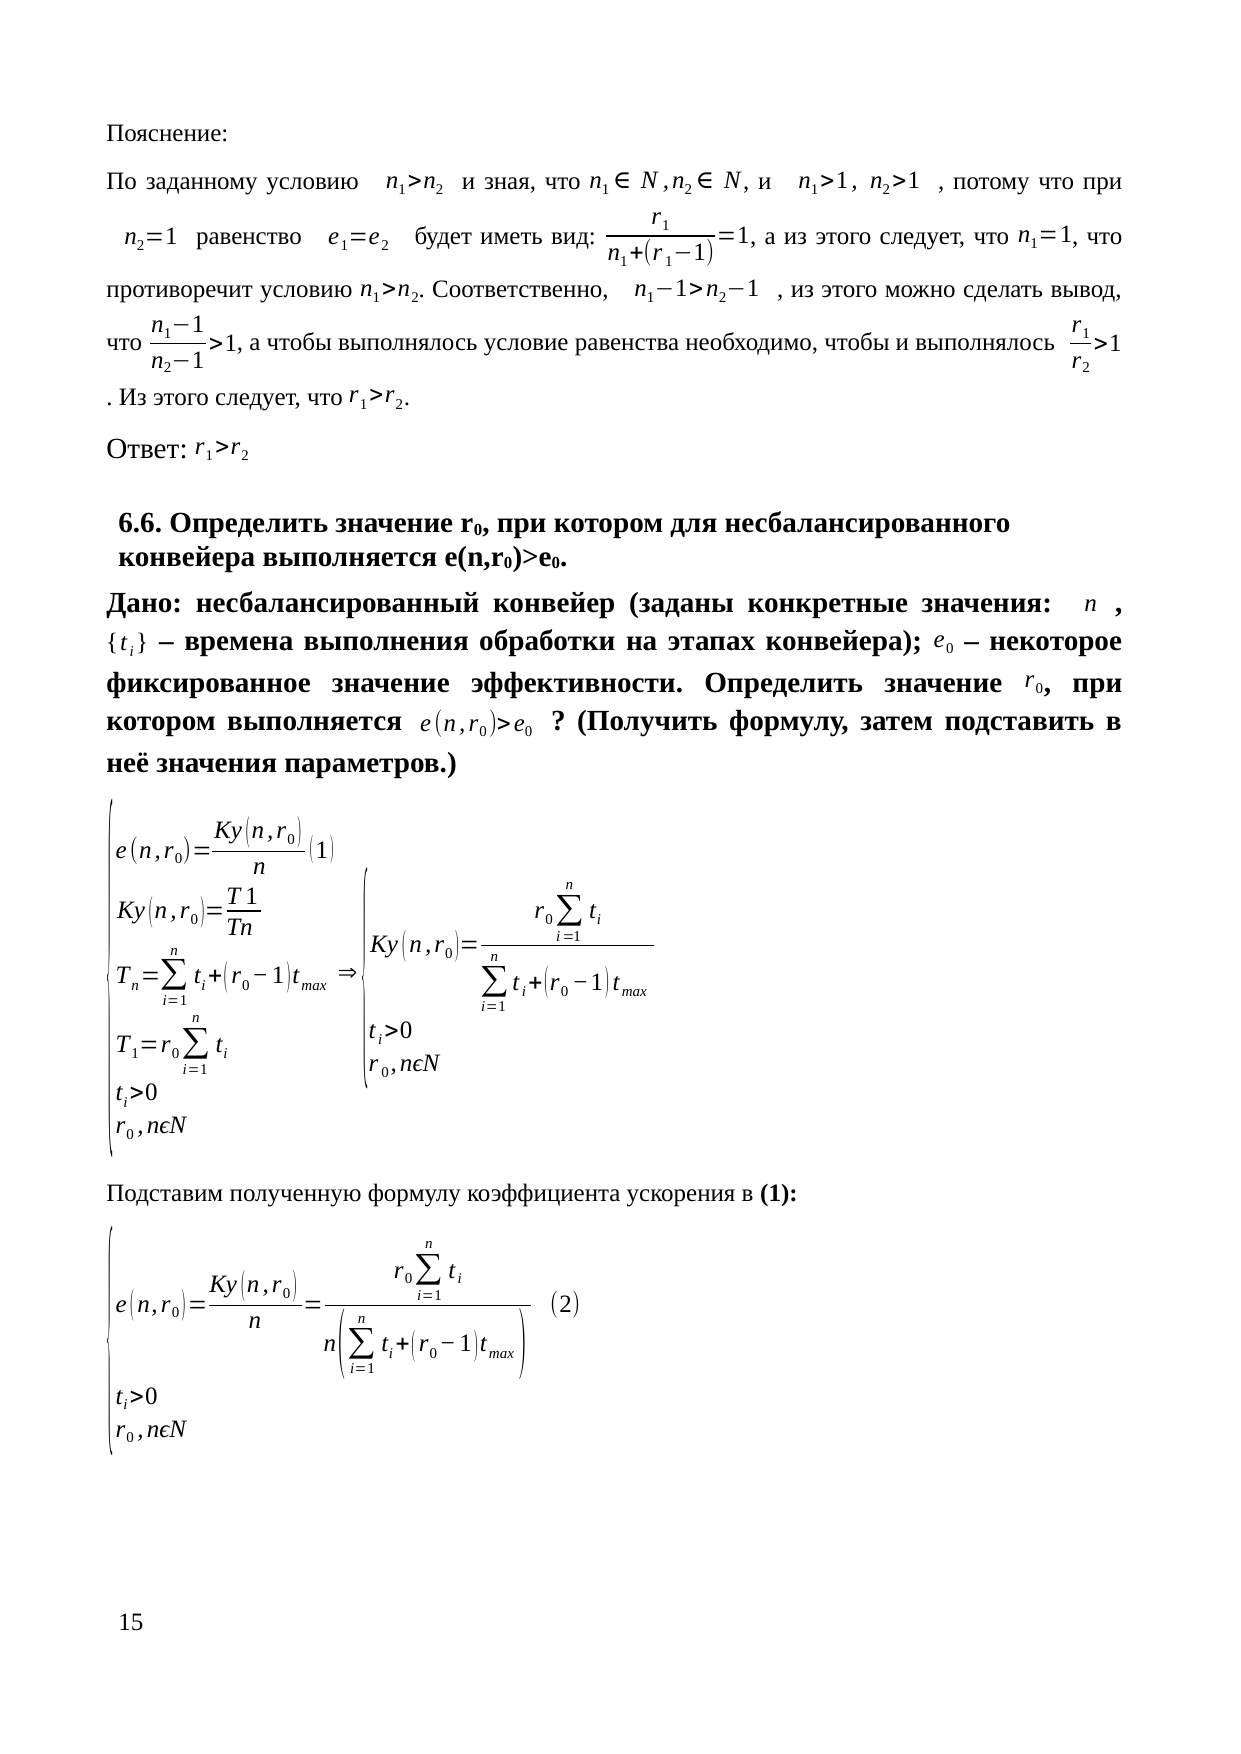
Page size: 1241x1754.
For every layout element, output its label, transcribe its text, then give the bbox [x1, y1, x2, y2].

text Дано: несбалансированный конвейер (заданы конкретные значения: , – времена выполнения обработки на этапах конвейера); – некоторое фиксированное значение эффективности. Определить значение , при котором выполняется? (Получить формулу, затем подставить в неё значения параметров.) [106, 585, 1122, 778]
subtitle Определить значение r0, при котором для несбалансированного конвейера выполняется e(n,r0)>e0. [118, 505, 1122, 572]
text Пояснение: [106, 118, 1122, 147]
text Ответ: [106, 431, 1122, 465]
text Подставим полученную формулу коэффициента ускорения в (1): [106, 1178, 1122, 1207]
text По заданному условию и зная, что , и , потому что при равенство будет иметь вид: , а из этого следует, что , что противоречит условию . Соответственно, , из этого можно сделать вывод, что , а чтобы выполнялось условие равенства необходимо, чтобы и выполнялось . Из этого следует, что . [106, 166, 1122, 412]
